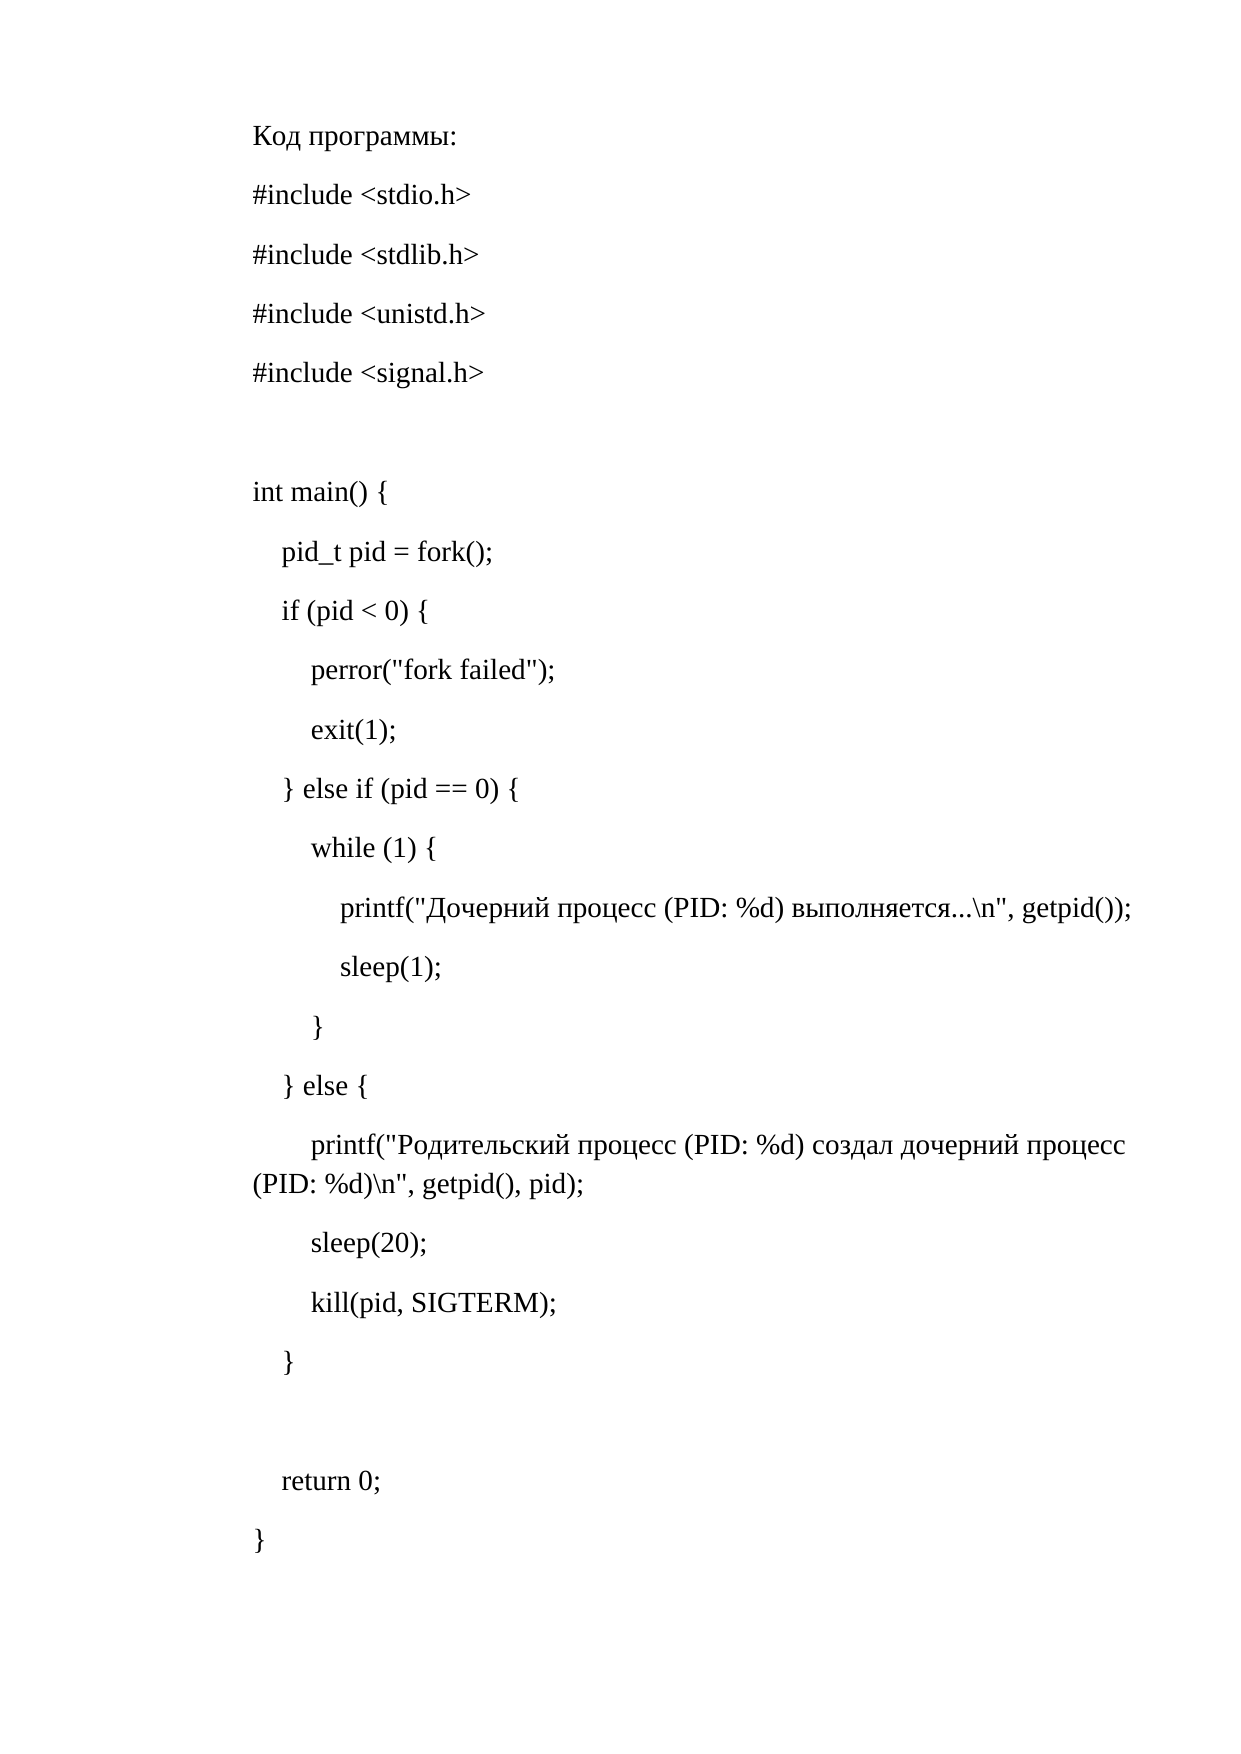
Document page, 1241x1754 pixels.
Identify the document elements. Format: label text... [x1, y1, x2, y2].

text } [252, 1522, 1152, 1556]
text exit(1); [252, 712, 1152, 745]
text perror("fork failed"); [252, 652, 1152, 686]
text int main() { [252, 474, 1152, 508]
text return 0; [252, 1463, 1152, 1496]
text printf("Родительский процесс (PID: %d) создал дочерний процесс (PID: %d)\n", getpid(), pid); [252, 1127, 1152, 1199]
text } [252, 1344, 1152, 1378]
text #include <stdio.h> [252, 177, 1152, 211]
text #include <stdlib.h> [252, 237, 1152, 270]
text kill(pid, SIGTERM); [252, 1285, 1152, 1318]
text Код программы: [252, 118, 1152, 152]
text sleep(1); [252, 949, 1152, 983]
text } else { [252, 1068, 1152, 1102]
text pid_t pid = fork(); [252, 534, 1152, 567]
text } [252, 1009, 1152, 1042]
text #include <unistd.h> [252, 296, 1152, 330]
text printf("Дочерний процесс (PID: %d) выполняется...\n", getpid()); [252, 890, 1152, 923]
text #include <signal.h> [252, 356, 1152, 389]
text } else if (pid == 0) { [252, 771, 1152, 805]
text while (1) { [252, 831, 1152, 864]
text sleep(20); [252, 1225, 1152, 1259]
text if (pid < 0) { [252, 593, 1152, 627]
